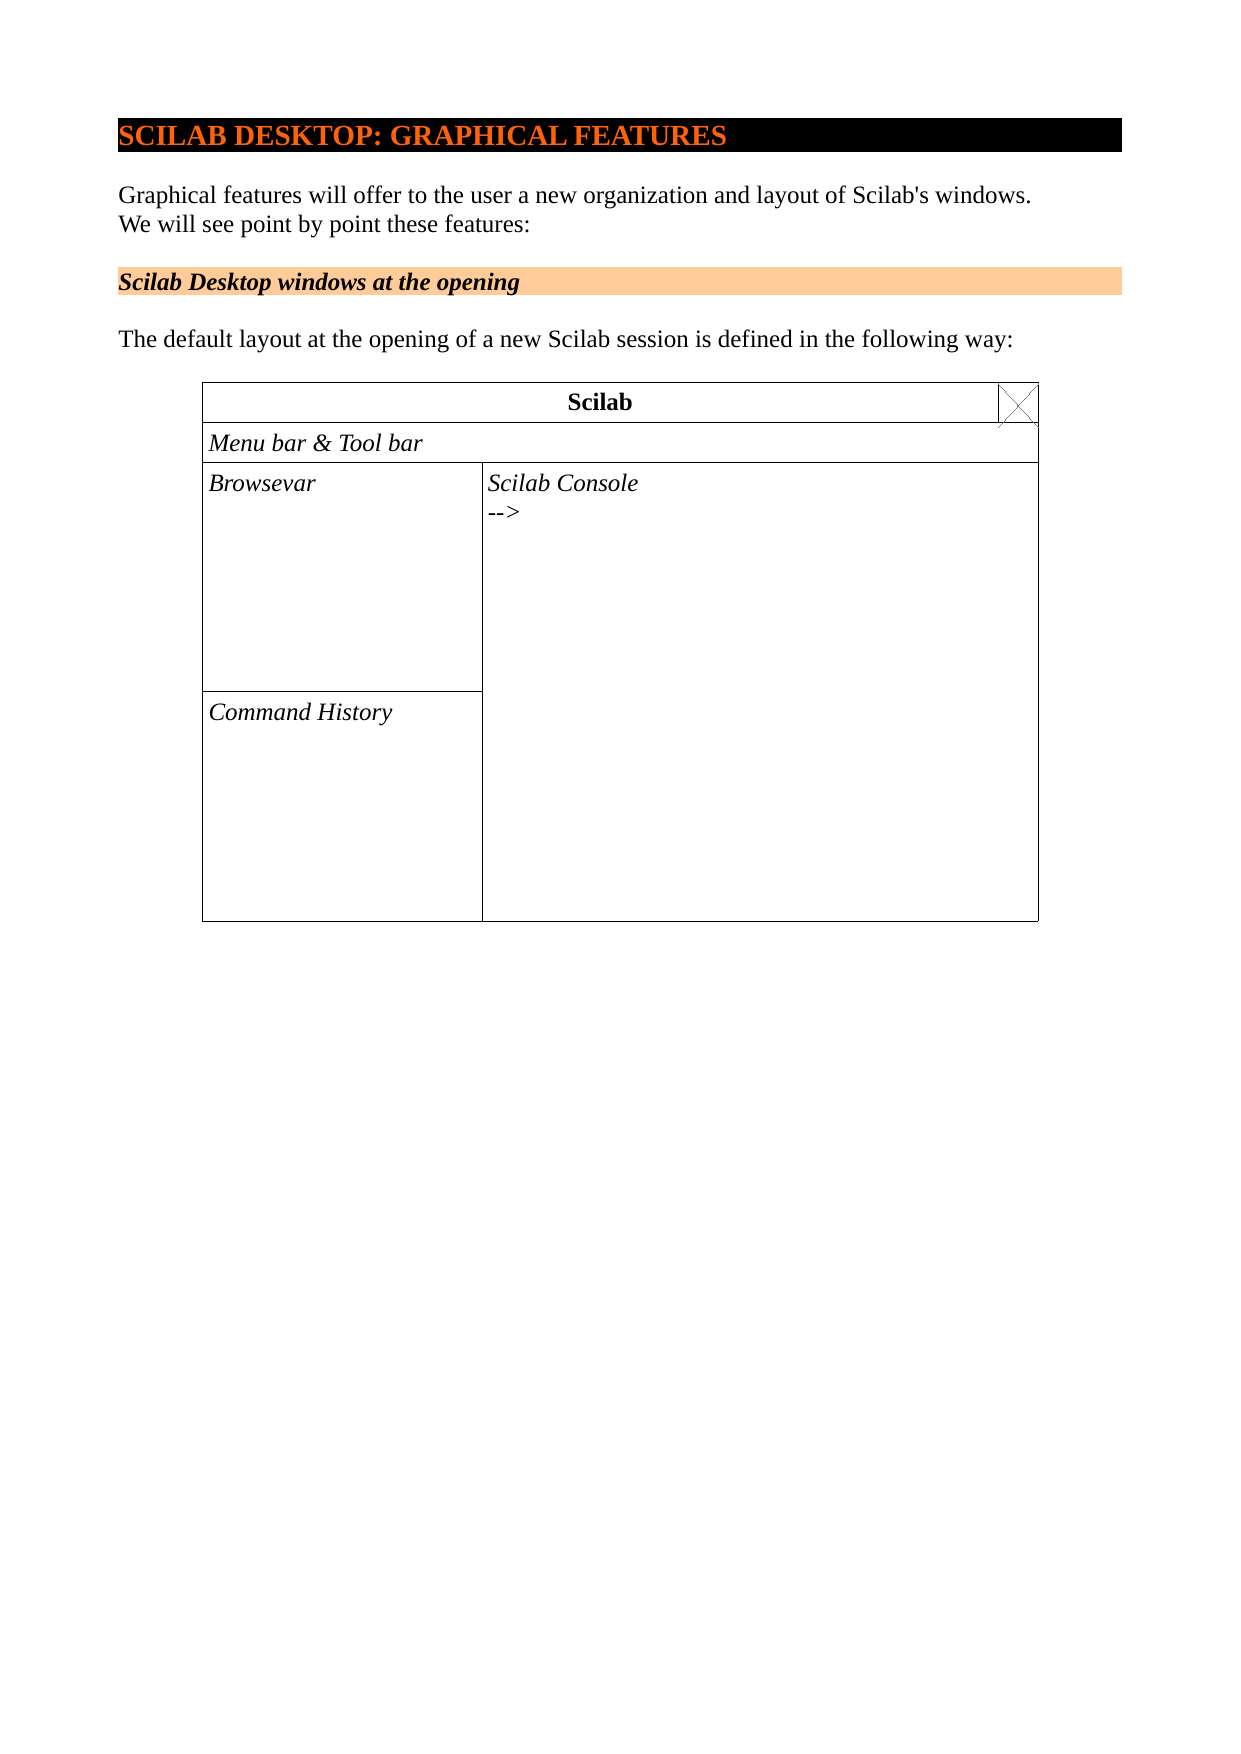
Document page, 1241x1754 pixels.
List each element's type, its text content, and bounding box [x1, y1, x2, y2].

table_cell Menu bar & Tool bar [203, 423, 1038, 462]
table_header [999, 383, 1038, 422]
table_cell Command History [203, 692, 482, 921]
text The default layout at the opening of a new Scilab session is defined in the following way: [118, 324, 1122, 353]
text SCILAB DESKTOP: GRAPHICAL FEATURES [118, 118, 1122, 152]
table_cell Scilab Console --> [483, 463, 1038, 921]
table_cell Browsevar [203, 463, 482, 691]
table_header Scilab [203, 383, 998, 422]
text We will see point by point these features: [118, 209, 1122, 238]
text Scilab Desktop windows at the opening [118, 267, 1122, 295]
text Graphical features will offer to the user a new organization and layout of Scilab's windows. [118, 180, 1122, 209]
